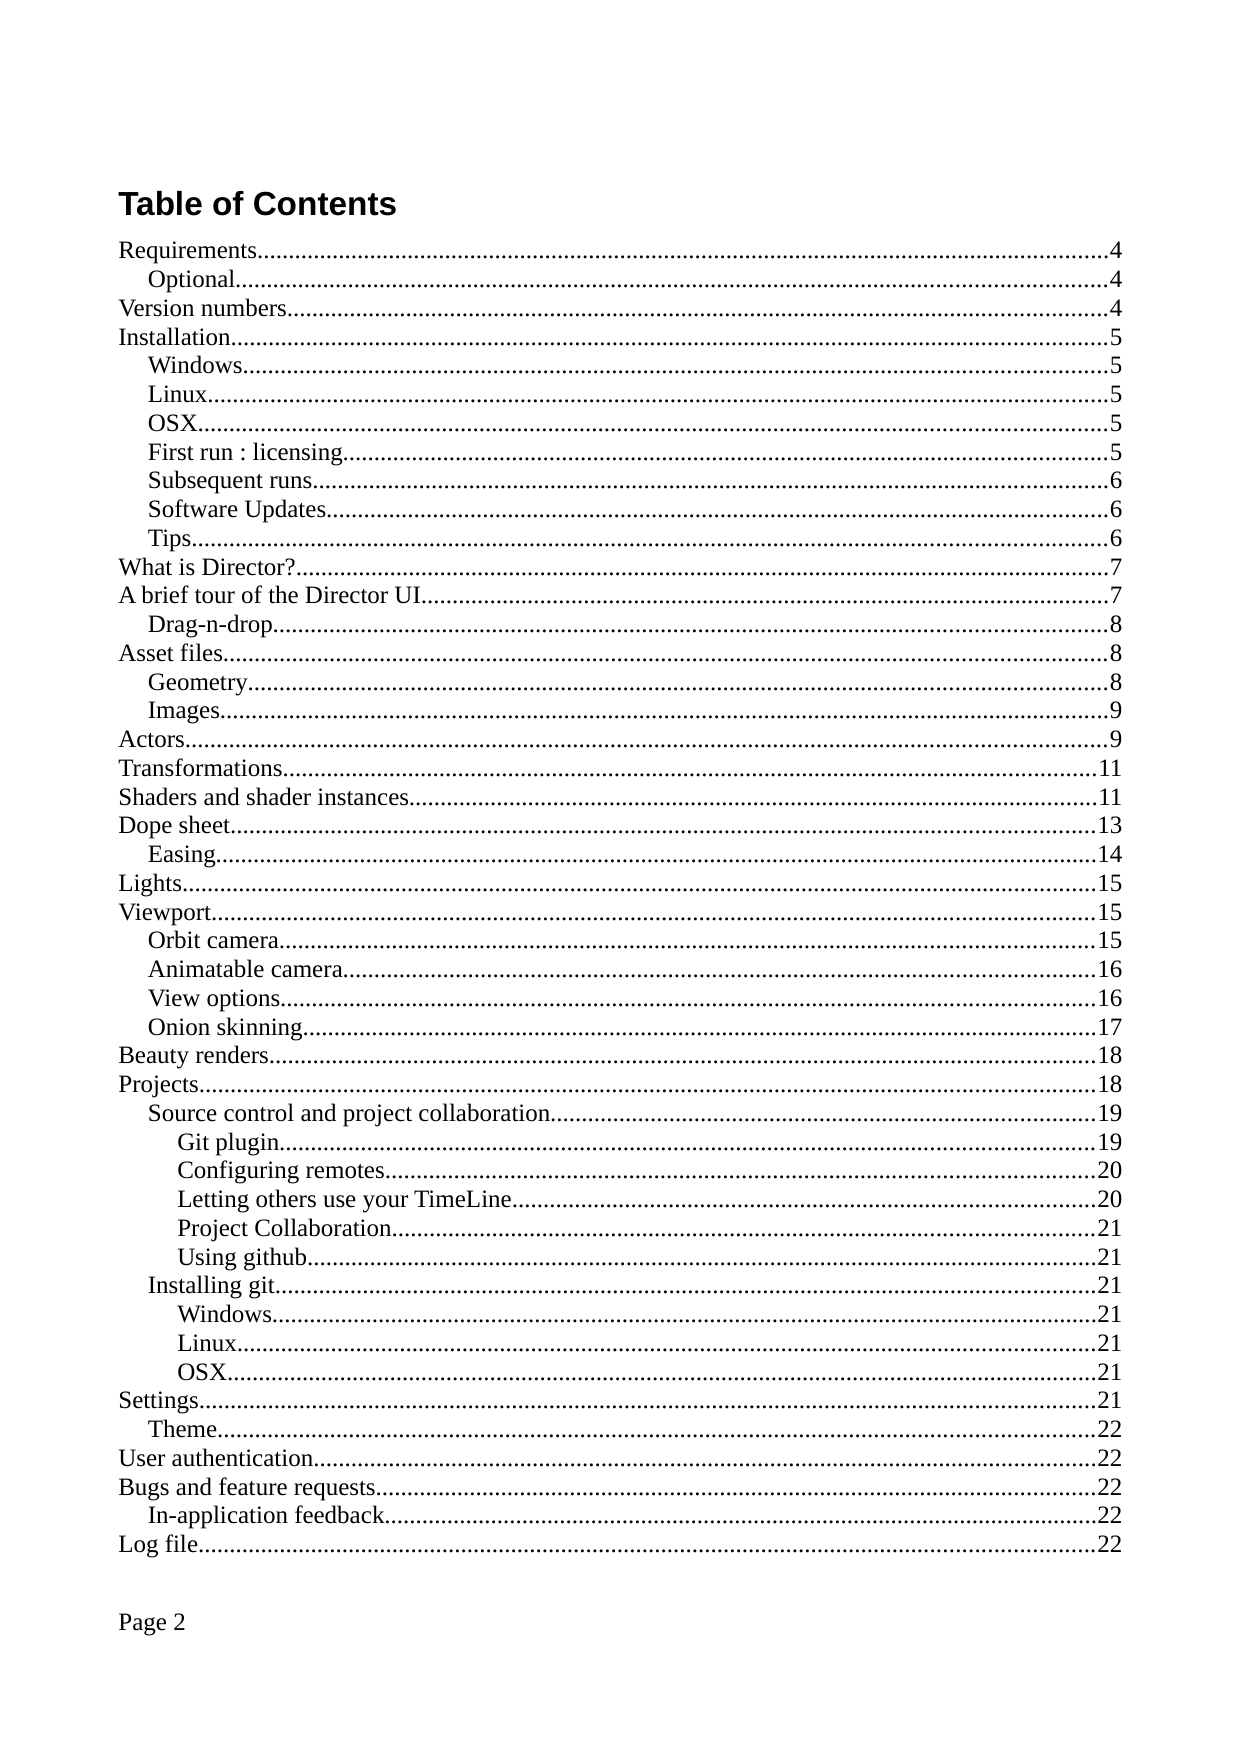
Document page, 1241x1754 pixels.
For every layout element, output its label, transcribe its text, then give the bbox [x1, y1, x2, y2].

text Using github 21 [177, 1242, 1122, 1270]
text Git plugin 19 [177, 1127, 1122, 1155]
text Letting others use your TimeLine 20 [177, 1184, 1122, 1213]
text Beauty renders 18 [118, 1040, 1122, 1069]
text Requirements 4 [118, 235, 1122, 264]
text Drag-n-drop 8 [148, 609, 1122, 638]
text User authentication 22 [118, 1443, 1122, 1472]
text Version numbers 4 [118, 293, 1122, 322]
text Tips 6 [148, 523, 1122, 552]
text Bugs and feature requests 22 [118, 1472, 1122, 1500]
text Lights 15 [118, 868, 1122, 897]
text In-application feedback 22 [148, 1500, 1122, 1529]
text Transformations 11 [118, 753, 1122, 782]
text Projects 18 [118, 1069, 1122, 1098]
text Project Collaboration 21 [177, 1213, 1122, 1242]
text Easing 14 [148, 839, 1122, 868]
text Theme 22 [148, 1414, 1122, 1443]
text Settings 21 [118, 1385, 1122, 1414]
text A brief tour of the Director UI 7 [118, 580, 1122, 609]
text Software Updates 6 [148, 494, 1122, 523]
text Log file 22 [118, 1529, 1122, 1558]
text Configuring remotes 20 [177, 1155, 1122, 1184]
text Linux 5 [148, 379, 1122, 408]
text OSX 5 [148, 408, 1122, 437]
text Source control and project collaboration 19 [148, 1098, 1122, 1127]
text OSX 21 [177, 1357, 1122, 1385]
text Actors 9 [118, 724, 1122, 753]
text Viewport 15 [118, 897, 1122, 925]
text Orbit camera 15 [148, 925, 1122, 954]
text Shaders and shader instances 11 [118, 782, 1122, 810]
subtitle Table of Contents [118, 184, 1122, 223]
text View options 16 [148, 983, 1122, 1012]
text Onion skinning 17 [148, 1012, 1122, 1040]
text Geometry 8 [148, 667, 1122, 695]
text Windows 21 [177, 1299, 1122, 1328]
text Windows 5 [148, 350, 1122, 379]
text Linux 21 [177, 1328, 1122, 1357]
text What is Director? 7 [118, 552, 1122, 580]
text Asset files 8 [118, 638, 1122, 667]
text Optional 4 [148, 264, 1122, 293]
text Dope sheet 13 [118, 810, 1122, 839]
text Subsequent runs 6 [148, 465, 1122, 494]
text Animatable camera 16 [148, 954, 1122, 983]
text First run : licensing 5 [148, 437, 1122, 465]
text Images 9 [148, 695, 1122, 724]
text Installation 5 [118, 322, 1122, 350]
text Installing git 21 [148, 1270, 1122, 1299]
